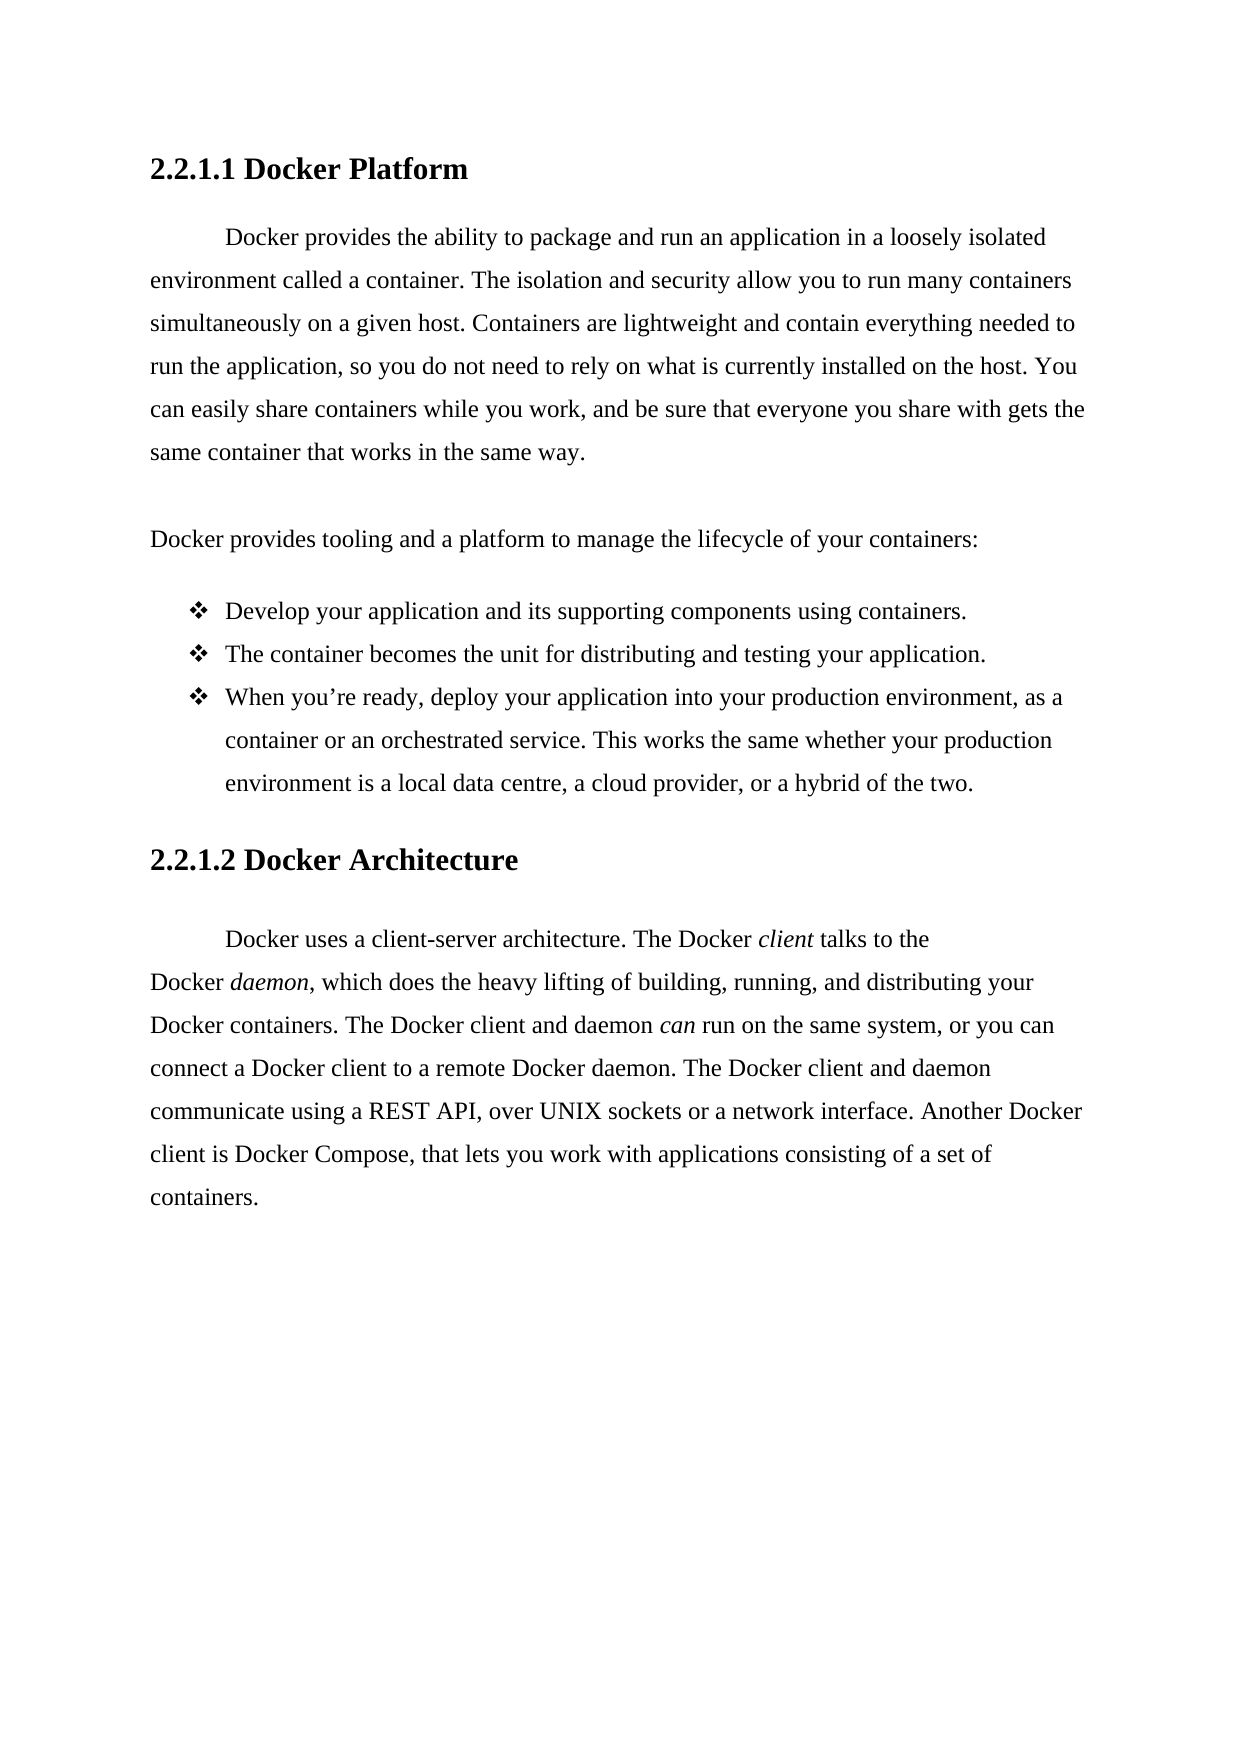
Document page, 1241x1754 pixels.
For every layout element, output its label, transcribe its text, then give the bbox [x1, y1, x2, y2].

text Docker uses a client-server architecture. The Docker client talks to the Docker daemon, which does the heavy lifting of building, running, and distributing your Docker containers. The Docker client and daemon can run on the same system, or you can connect a Docker client to a remote Docker daemon. The Docker client and daemon communicate using a REST API, over UNIX sockets or a network interface. Another Docker client is Docker Compose, that lets you work with applications consisting of a set of containers. [150, 924, 1090, 1211]
text 2.2.1.2 Docker Architecture [150, 841, 1090, 877]
list Develop your application and its supporting components using containers. [187, 596, 1090, 625]
list The container becomes the unit for distributing and testing your application. [187, 639, 1090, 668]
list When you’re ready, deploy your application into your production environment, as a container or an orchestrated service. This works the same whether your production environment is a local data centre, a cloud provider, or a hybrid of the two. [187, 682, 1090, 797]
text Docker provides tooling and a platform to manage the lifecycle of your containers: [150, 524, 1090, 552]
text 2.2.1.1 Docker Platform [150, 150, 1090, 186]
text Docker provides the ability to package and run an application in a loosely isolated environment called a container. The isolation and security allow you to run many containers simultaneously on a given host. Containers are lightweight and contain everything needed to run the application, so you do not need to rely on what is currently installed on the host. You can easily share containers while you work, and be sure that everyone you share with gets the same container that works in the same way. [150, 222, 1090, 466]
